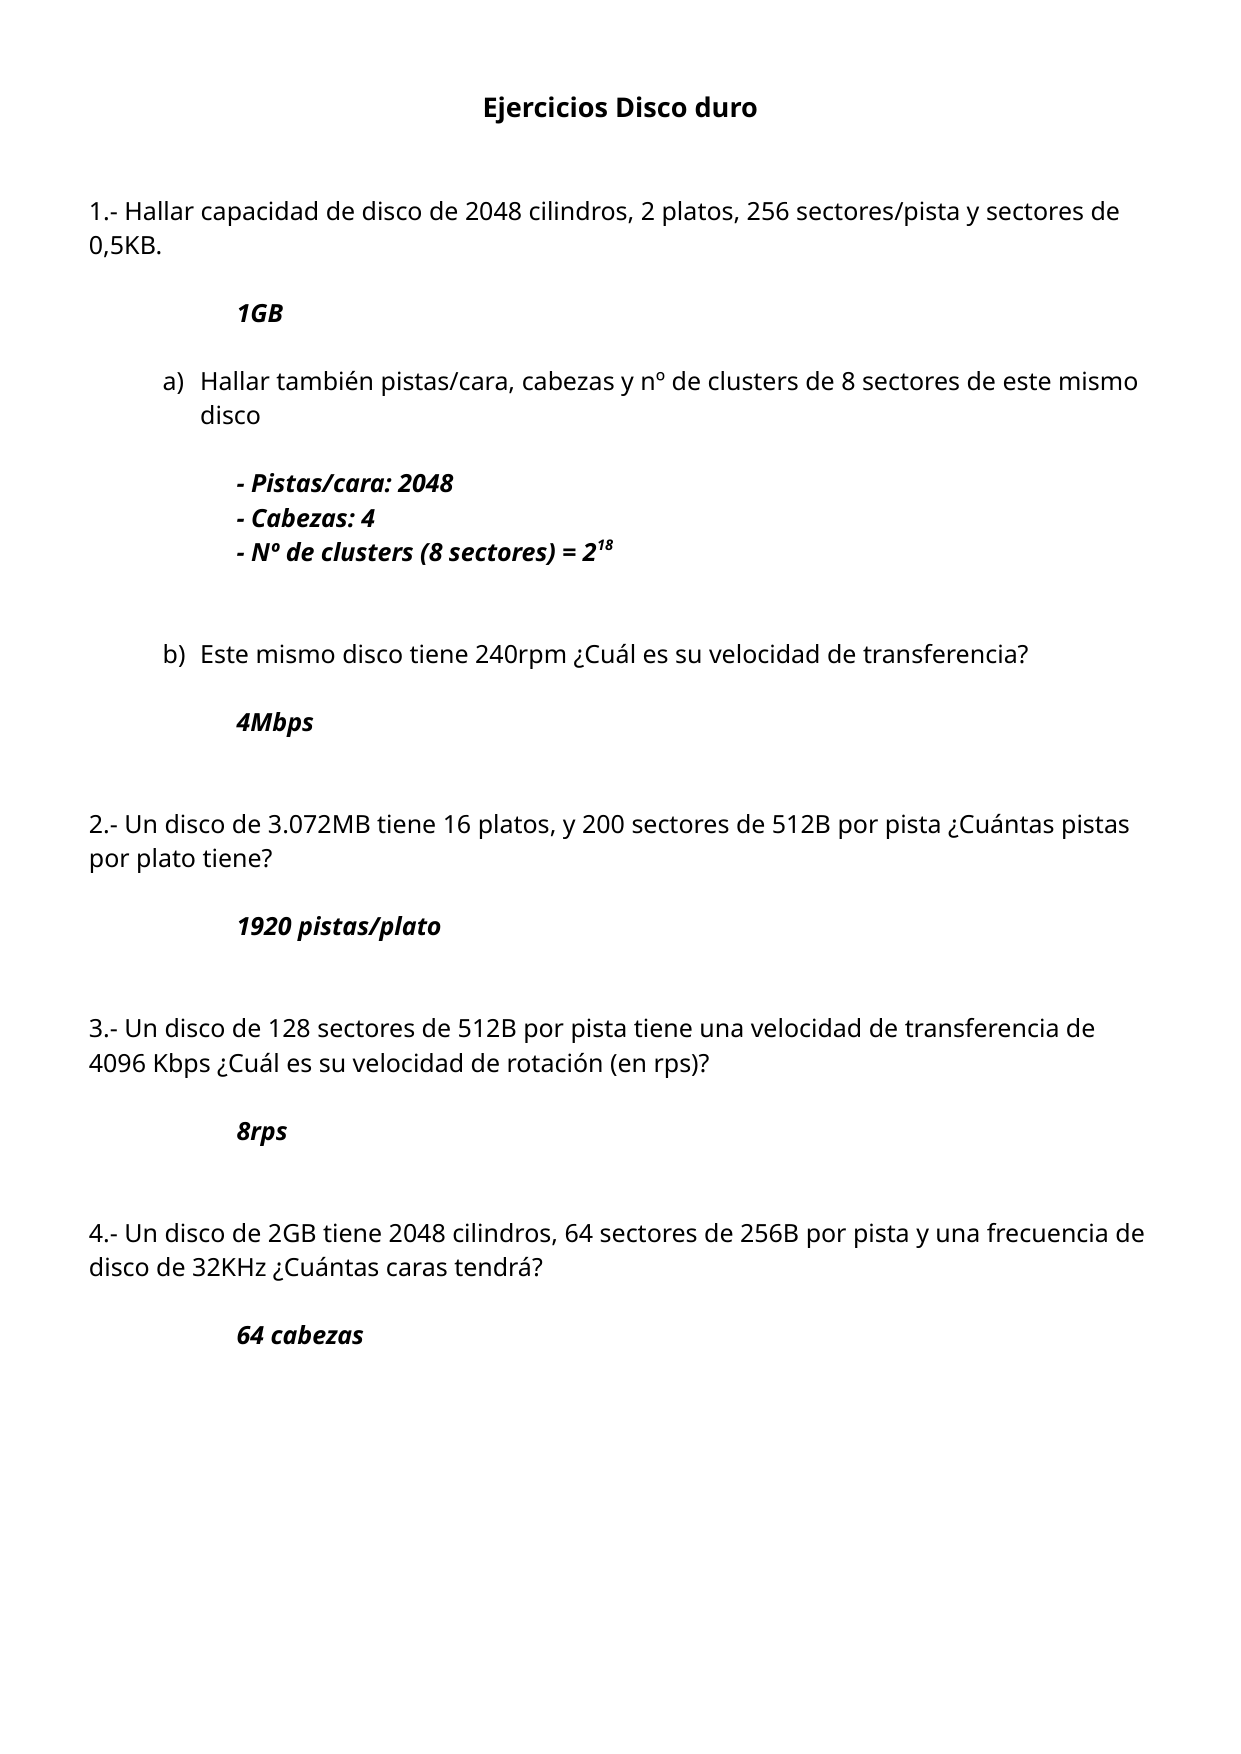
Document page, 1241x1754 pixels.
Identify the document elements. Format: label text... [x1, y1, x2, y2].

text - Nº de clusters (8 sectores) = 218 [236, 534, 1152, 568]
list Este mismo disco tiene 240rpm ¿Cuál es su velocidad de transferencia? [162, 636, 1152, 671]
text - Pistas/cara: 2048 [236, 466, 1152, 500]
list Hallar también pistas/cara, cabezas y nº de clusters de 8 sectores de este mismo disco [162, 364, 1152, 432]
text 1GB [89, 296, 1152, 330]
text 1.- Hallar capacidad de disco de 2048 cilindros, 2 platos, 256 sectores/pista y sectores de 0,5KB. [89, 194, 1152, 262]
text Ejercicios Disco duro [89, 89, 1152, 126]
text 3.- Un disco de 128 sectores de 512B por pista tiene una velocidad de transferencia de 4096 Kbps ¿Cuál es su velocidad de rotación (en rps)? [89, 1011, 1152, 1079]
text 4Mbps [236, 704, 1152, 739]
text - Cabezas: 4 [236, 500, 1152, 534]
text 64 cabezas [89, 1318, 1152, 1352]
text 4.- Un disco de 2GB tiene 2048 cilindros, 64 sectores de 256B por pista y una frecuencia de disco de 32KHz ¿Cuántas caras tendrá? [89, 1216, 1152, 1284]
text 2.- Un disco de 3.072MB tiene 16 platos, y 200 sectores de 512B por pista ¿Cuántas pistas por plato tiene? [89, 807, 1152, 875]
text 8rps [89, 1113, 1152, 1147]
text 1920 pistas/plato [162, 909, 1152, 943]
